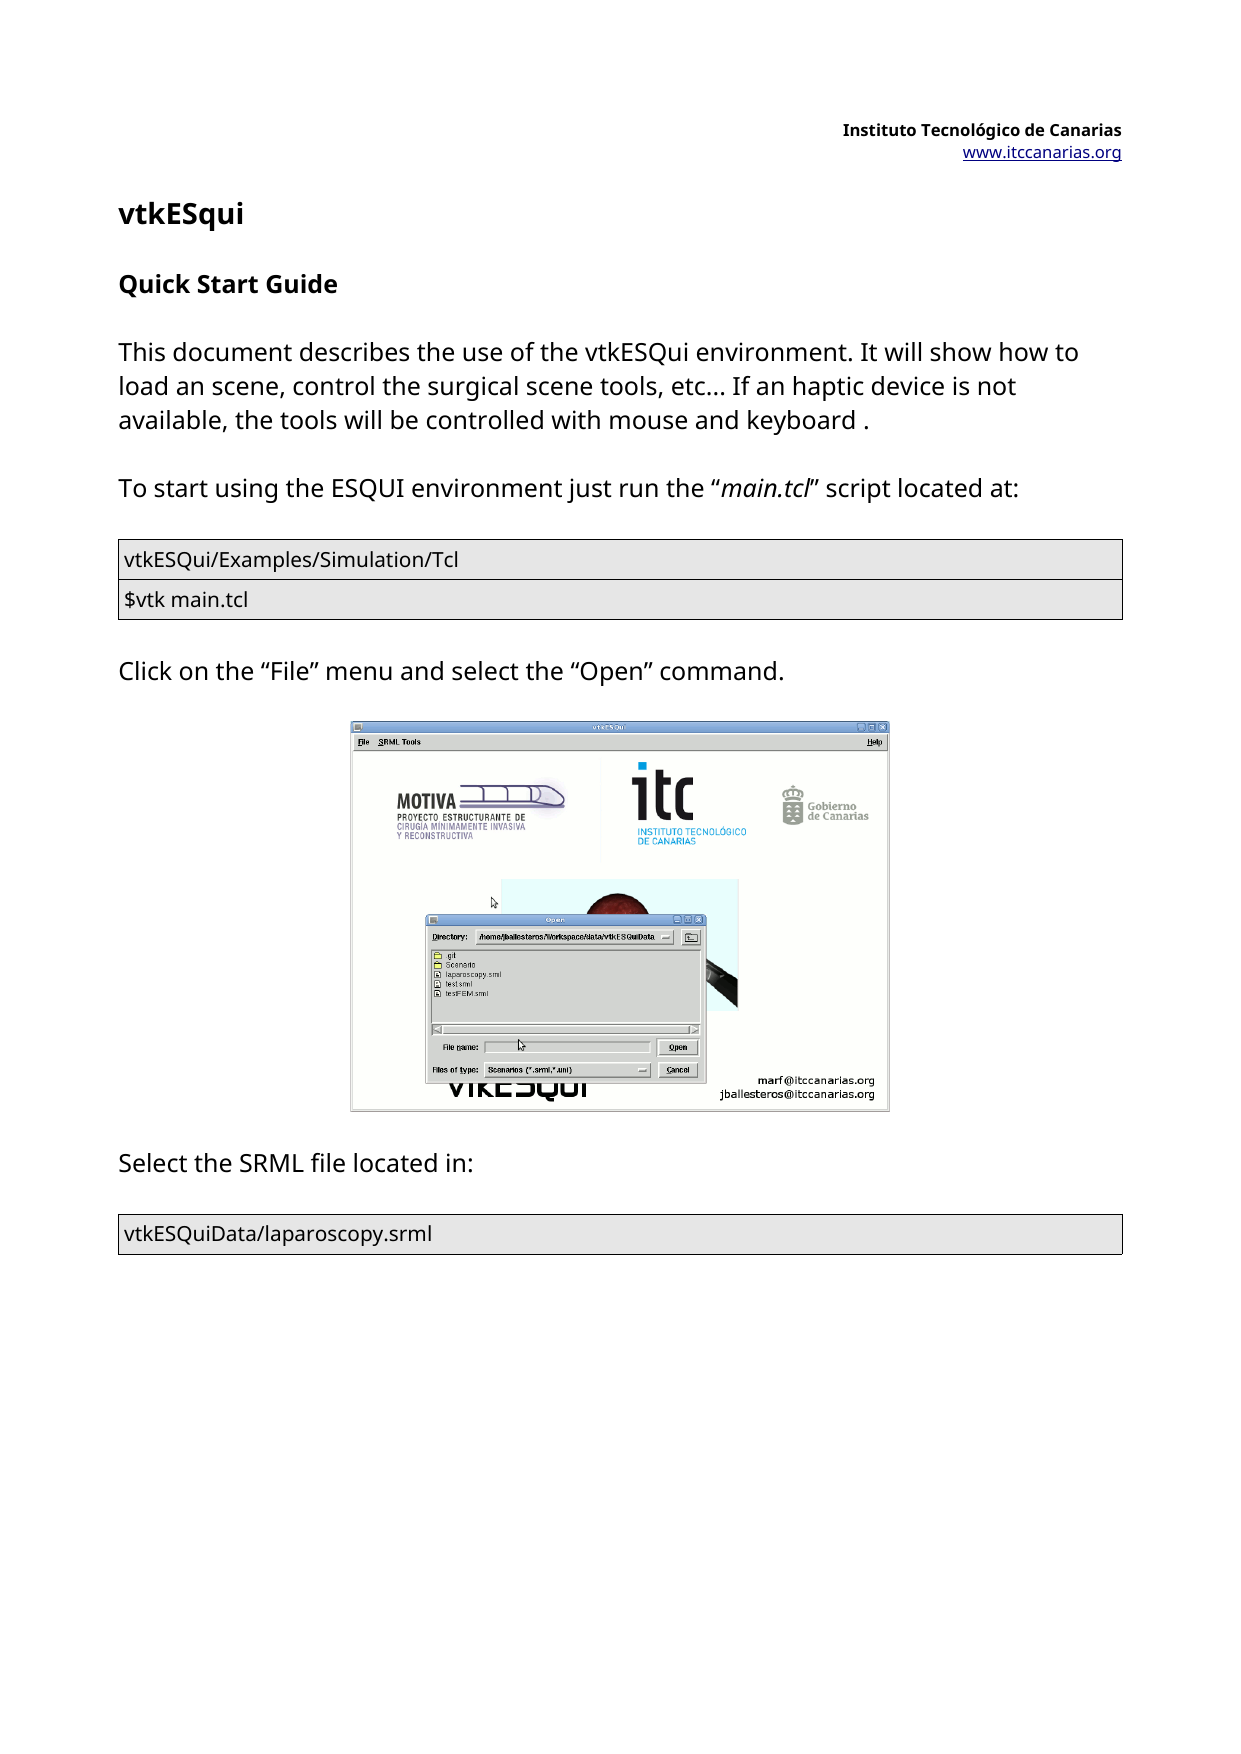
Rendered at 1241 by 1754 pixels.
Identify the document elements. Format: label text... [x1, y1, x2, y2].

text Click on the “File” menu and select the “Open” command. [118, 653, 1122, 688]
text To start using the ESQUI environment just run the “main.tcl” script located at: [118, 471, 1122, 505]
text Quick Start Guide [118, 267, 1122, 301]
table_header $vtk main.tcl [119, 580, 1122, 619]
text vtkESqui [118, 193, 1122, 233]
table_header vtkESQuiData/laparoscopy.srml [119, 1215, 1122, 1254]
text This document describes the use of the vtkESQui environment. It will show how to load an scene, control the surgical scene tools, etc... If an haptic device is not available, the tools will be controlled with mouse and keyboard . [118, 335, 1122, 437]
picture [350, 721, 890, 1112]
table_header vtkESQui/Examples/Simulation/Tcl [119, 540, 1122, 579]
text Select the SRML file located in: [118, 1146, 1122, 1180]
